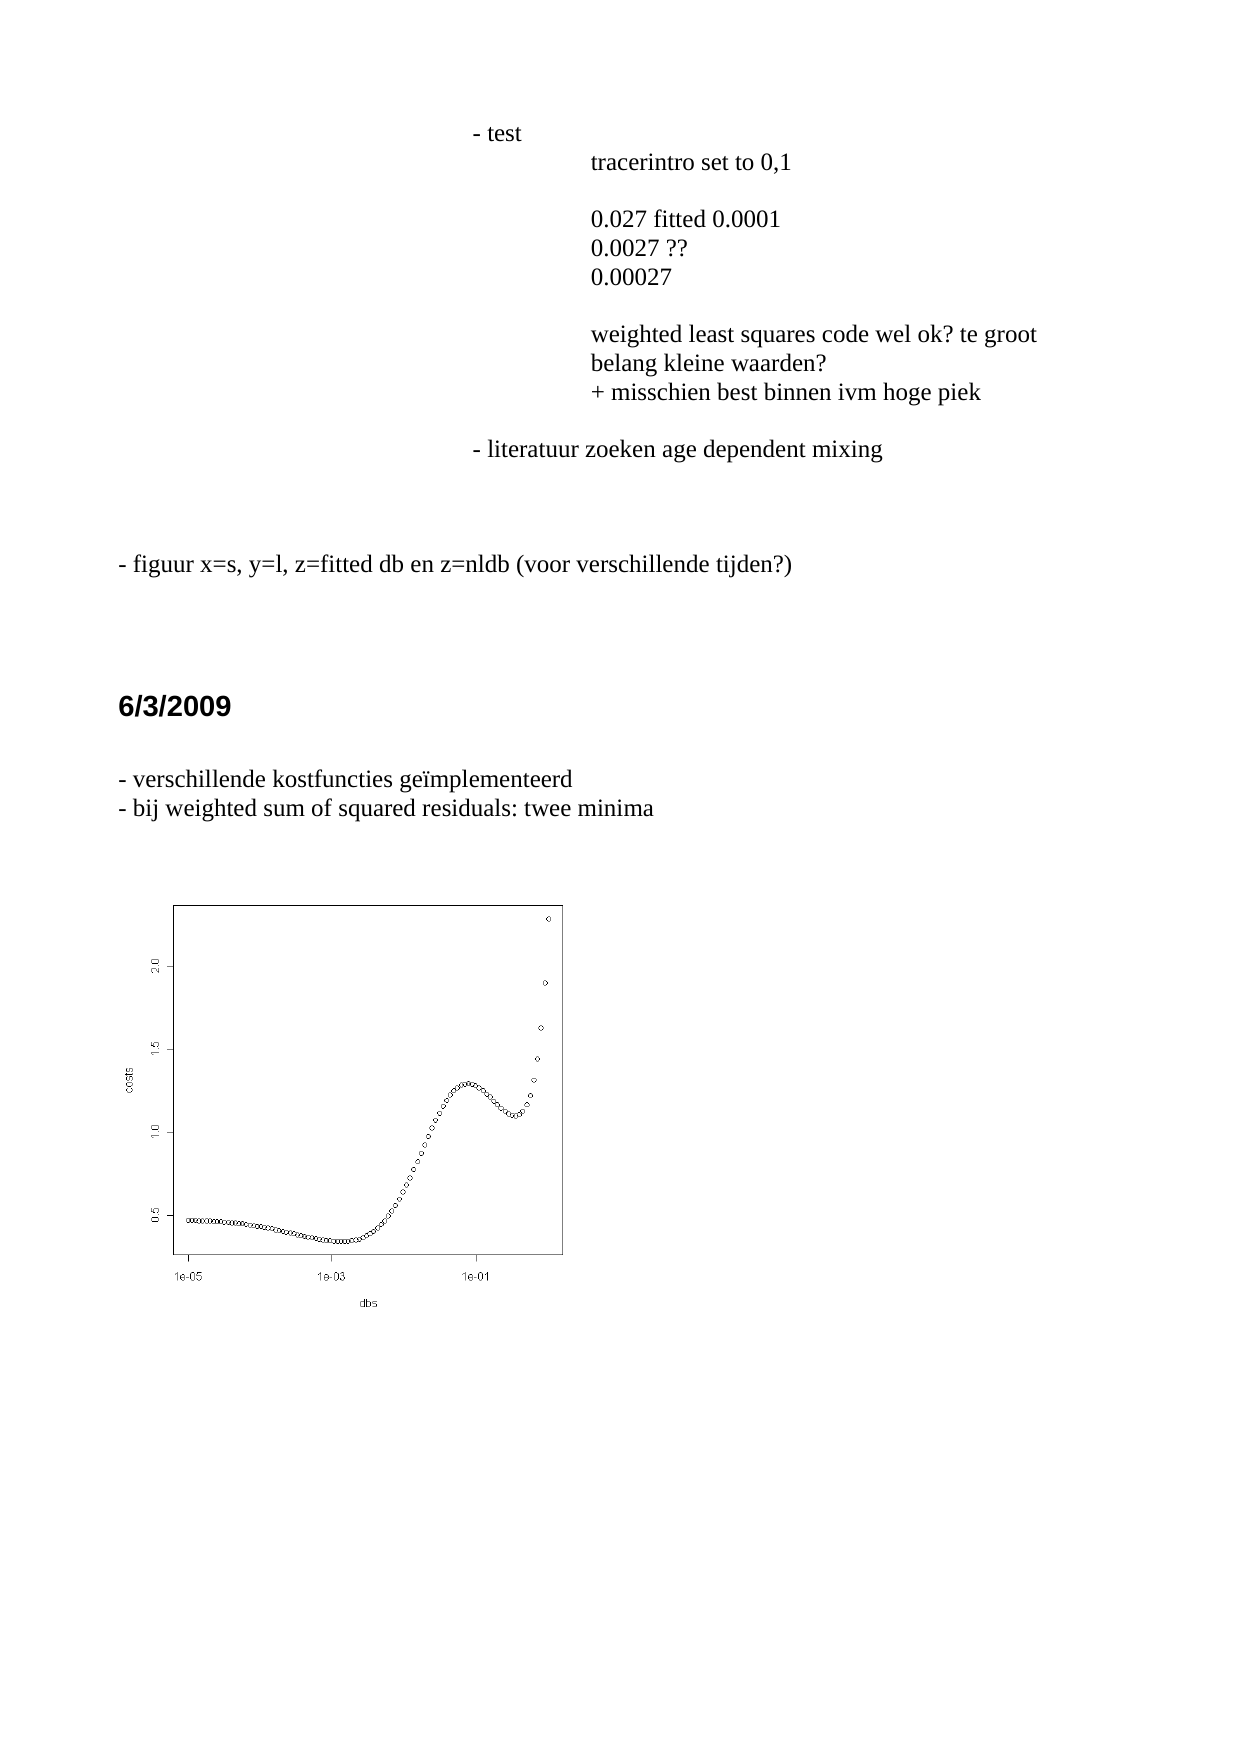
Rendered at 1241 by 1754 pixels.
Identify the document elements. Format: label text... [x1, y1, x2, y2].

text 0.0027 ?? [118, 233, 1122, 262]
text 0.00027 [118, 262, 1122, 291]
text tracerintro set to 0,1 [118, 147, 1122, 176]
text - verschillende kostfuncties geïmplementeerd [118, 764, 1122, 793]
text - bij weighted sum of squared residuals: twee minima [118, 793, 1122, 822]
text - literatuur zoeken age dependent mixing [118, 434, 1122, 463]
subtitle 6/3/2009 [118, 689, 1122, 723]
text weighted least squares code wel ok? te groot belang kleine waarden? [118, 319, 1122, 377]
picture [118, 850, 591, 1323]
text - test [118, 118, 1122, 147]
text 0.027 fitted 0.0001 [118, 204, 1122, 233]
text + misschien best binnen ivm hoge piek [118, 377, 1122, 406]
text - figuur x=s, y=l, z=fitted db en z=nldb (voor verschillende tijden?) [118, 549, 1122, 578]
